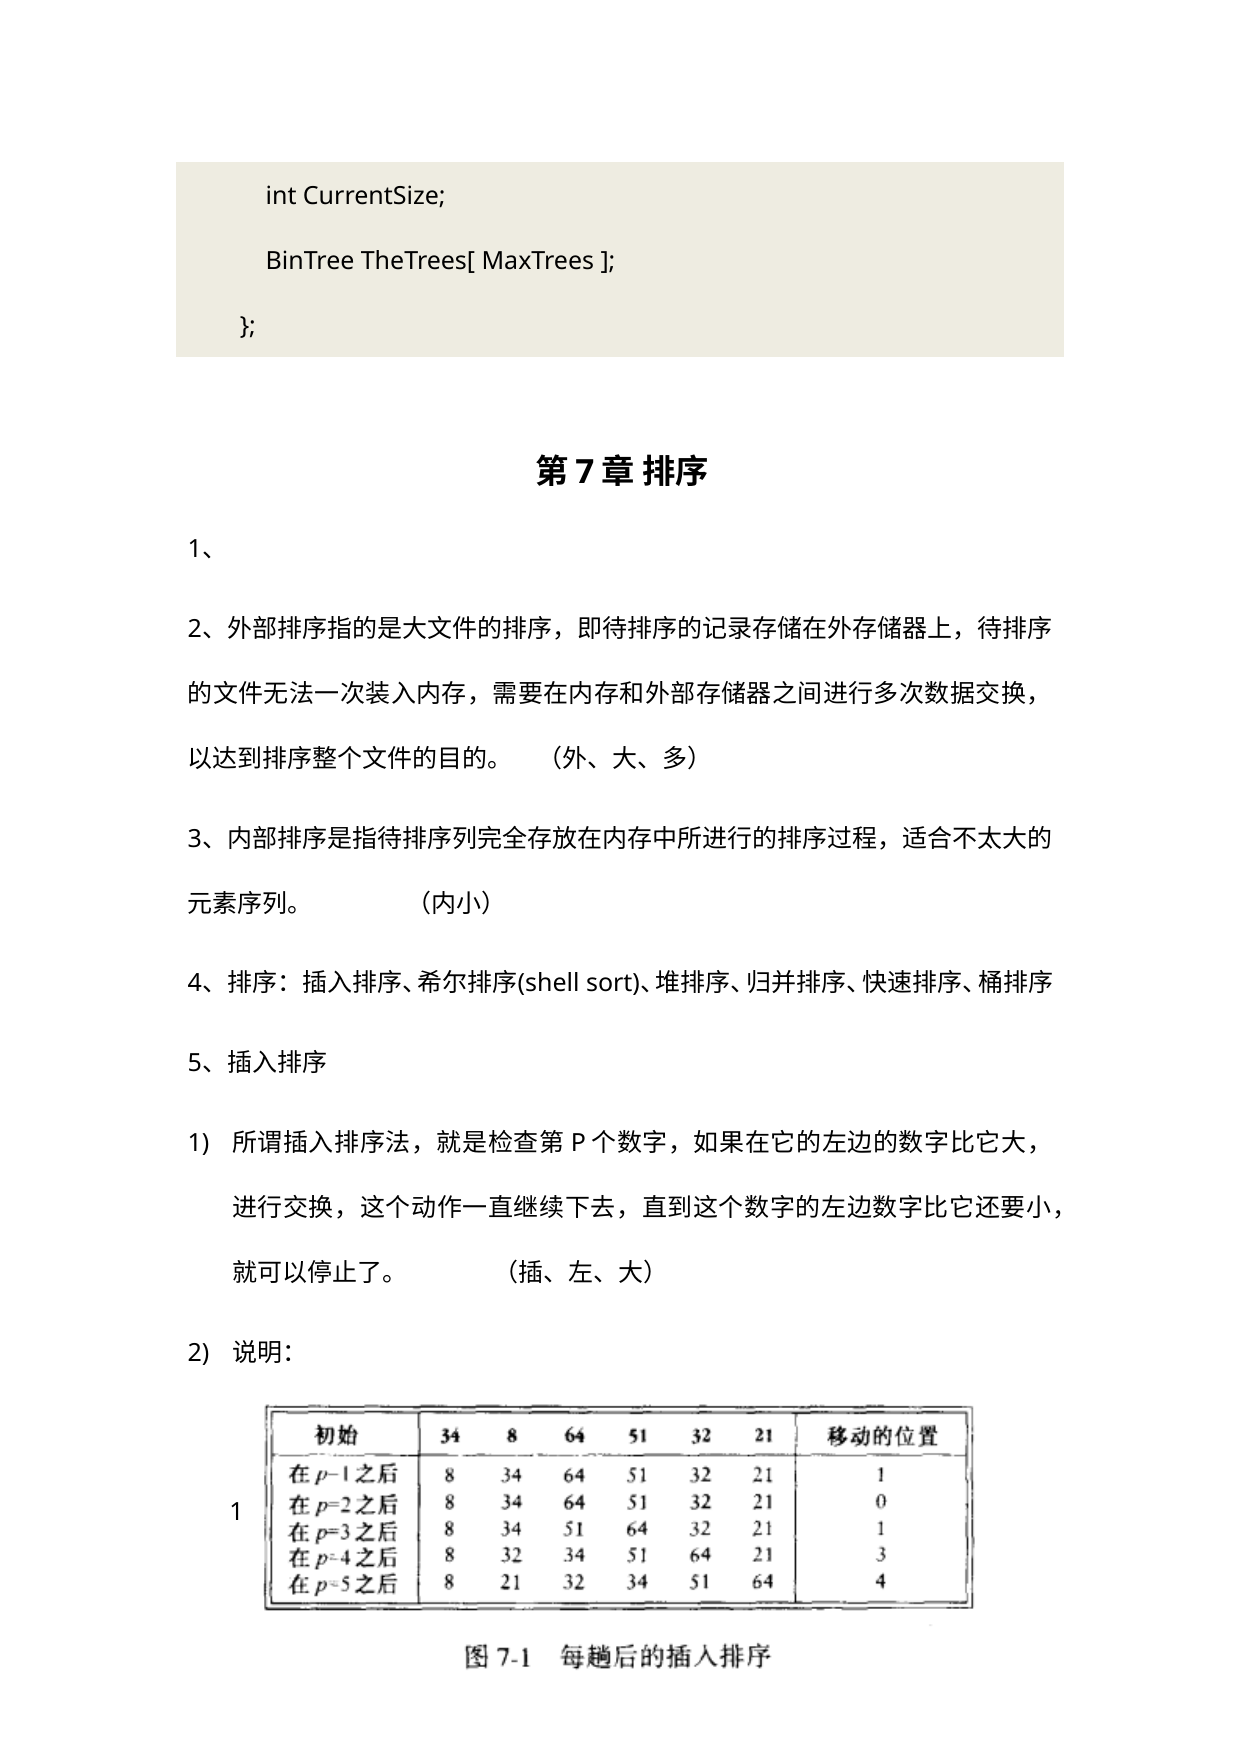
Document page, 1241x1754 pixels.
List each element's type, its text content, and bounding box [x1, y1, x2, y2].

picture [263, 1397, 978, 1678]
list 外部排序指的是大文件的排序，即待排序的记录存储在外存储器上，待排序的文件无法一次装入内存，需要在内存和外部存储器之间进行多次数据交换，以达到排序整个文件的目的。 （外、大、多） [187, 594, 1053, 789]
table_header int CurrentSize; BinTree TheTrees[ MaxTrees ]; }; [176, 162, 1064, 357]
list 说明： [187, 1318, 1053, 1383]
list 插入排序 [187, 1028, 1053, 1093]
list 插入排序例程： [978, 1477, 1053, 1542]
subtitle 第7章 排序 [191, 437, 1053, 502]
list 所谓插入排序法，就是检查第P个数字，如果在它的左边的数字比它大，进行交换，这个动作一直继续下去，直到这个数字的左边数字比它还要小，就可以停止了。 （插、左、大） [187, 1108, 1053, 1303]
list 排序：插入排序、希尔排序(shell sort)、堆排序、归并排序、快速排序、桶排序。 [187, 948, 1053, 1013]
list 内部排序是指待排序列完全存放在内存中所进行的排序过程，适合不太大的元素序列。 （内小） [187, 804, 1053, 934]
list 插入排序例程： [187, 1477, 263, 1542]
